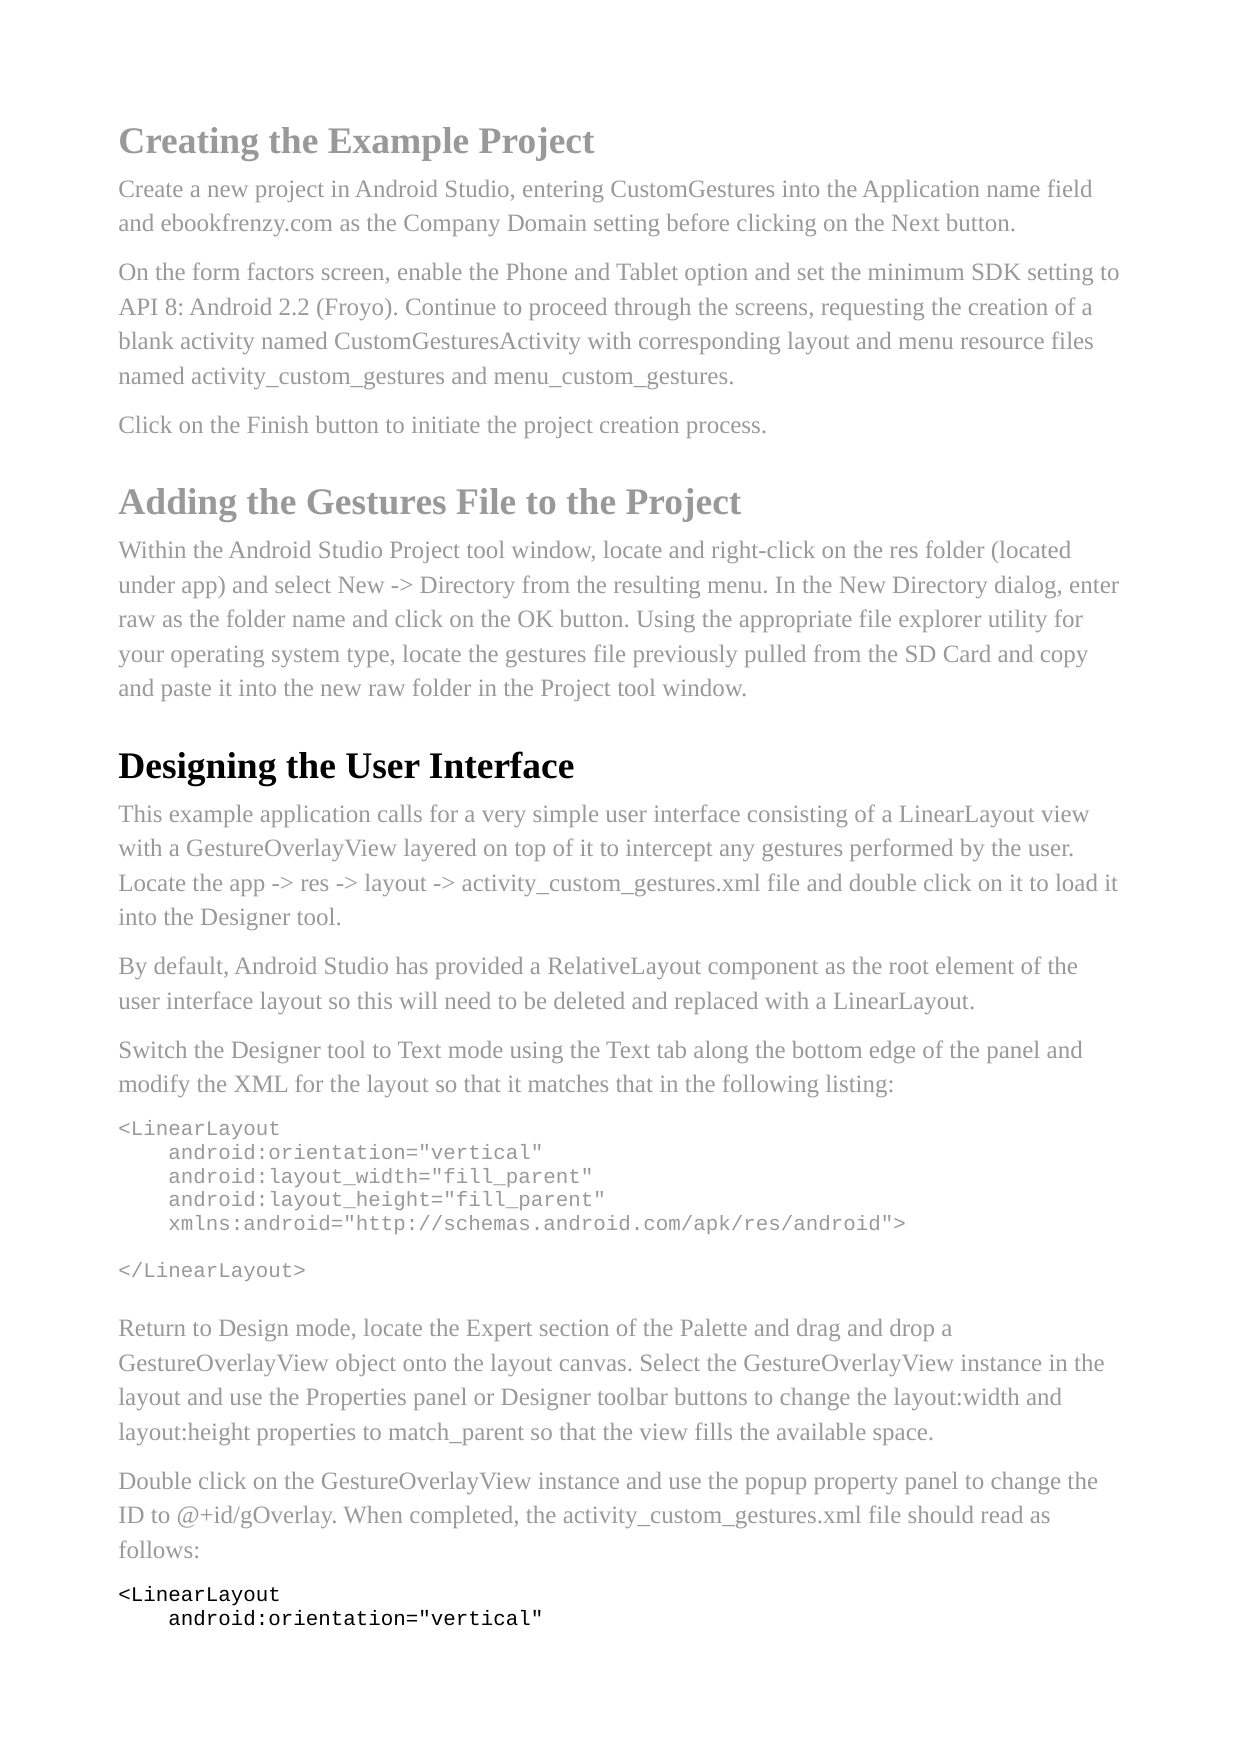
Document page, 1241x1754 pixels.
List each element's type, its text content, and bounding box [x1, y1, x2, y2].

text Switch the Designer tool to Text mode using the Text tab along the bottom edge of the panel and modify the XML for the layout so that it matches that in the following listing: [118, 1035, 1122, 1098]
text xmlns:android="http://schemas.android.com/apk/res/android"> [118, 1213, 1122, 1237]
text Create a new project in Android Studio, entering CustomGestures into the Application name field and ebookfrenzy.com as the Company Domain setting before clicking on the Next button. [118, 174, 1122, 237]
text android:orientation="vertical" [118, 1607, 1122, 1631]
subtitle Designing the User Interface [118, 743, 1122, 786]
text android:layout_height="fill_parent" [118, 1189, 1122, 1213]
text </LinearLayout> [118, 1260, 1122, 1284]
text On the form factors screen, enable the Phone and Tablet option and set the minimum SDK setting to API 8: Android 2.2 (Froyo). Continue to proceed through the screens, requesting the creation of a blank activity named CustomGesturesActivity with corresponding layout and menu resource files named activity_custom_gestures and menu_custom_gestures. [118, 257, 1122, 389]
text Double click on the GestureOverlayView instance and use the popup property panel to change the ID to @+id/gOverlay. When completed, the activity_custom_gestures.xml file should read as follows: [118, 1466, 1122, 1563]
text <LinearLayout [118, 1584, 1122, 1607]
subtitle Creating the Example Project [118, 118, 1122, 161]
text Return to Design mode, locate the Expert section of the Palette and drag and drop a GestureOverlayView object onto the layout canvas. Select the GestureOverlayView instance in the layout and use the Properties panel or Designer toolbar buttons to change the layout:width and layout:height properties to match_parent so that the view fills the available space. [118, 1313, 1122, 1446]
text By default, Android Studio has provided a RelativeLayout component as the root element of the user interface layout so this will need to be deleted and replaced with a LinearLayout. [118, 951, 1122, 1014]
text Within the Android Studio Project tool window, locate and right-click on the res folder (located under app) and select New -> Directory from the resulting menu. In the New Directory dialog, enter raw as the folder name and click on the OK button. Using the appropriate file explorer utility for your operating system type, locate the gestures file previously pulled from the SD Card and copy and paste it into the new raw folder in the Project tool window. [118, 535, 1122, 702]
text Click on the Finish button to initiate the project creation process. [118, 410, 1122, 438]
text <LinearLayout [118, 1118, 1122, 1142]
subtitle Adding the Gestures File to the Project [118, 480, 1122, 523]
text android:orientation="vertical" [118, 1142, 1122, 1166]
text android:layout_width="fill_parent" [118, 1166, 1122, 1189]
text This example application calls for a very simple user interface consisting of a LinearLayout view with a GestureOverlayView layered on top of it to intercept any gestures performed by the user. Locate the app -> res -> layout -> activity_custom_gestures.xml file and double click on it to load it into the Designer tool. [118, 799, 1122, 931]
